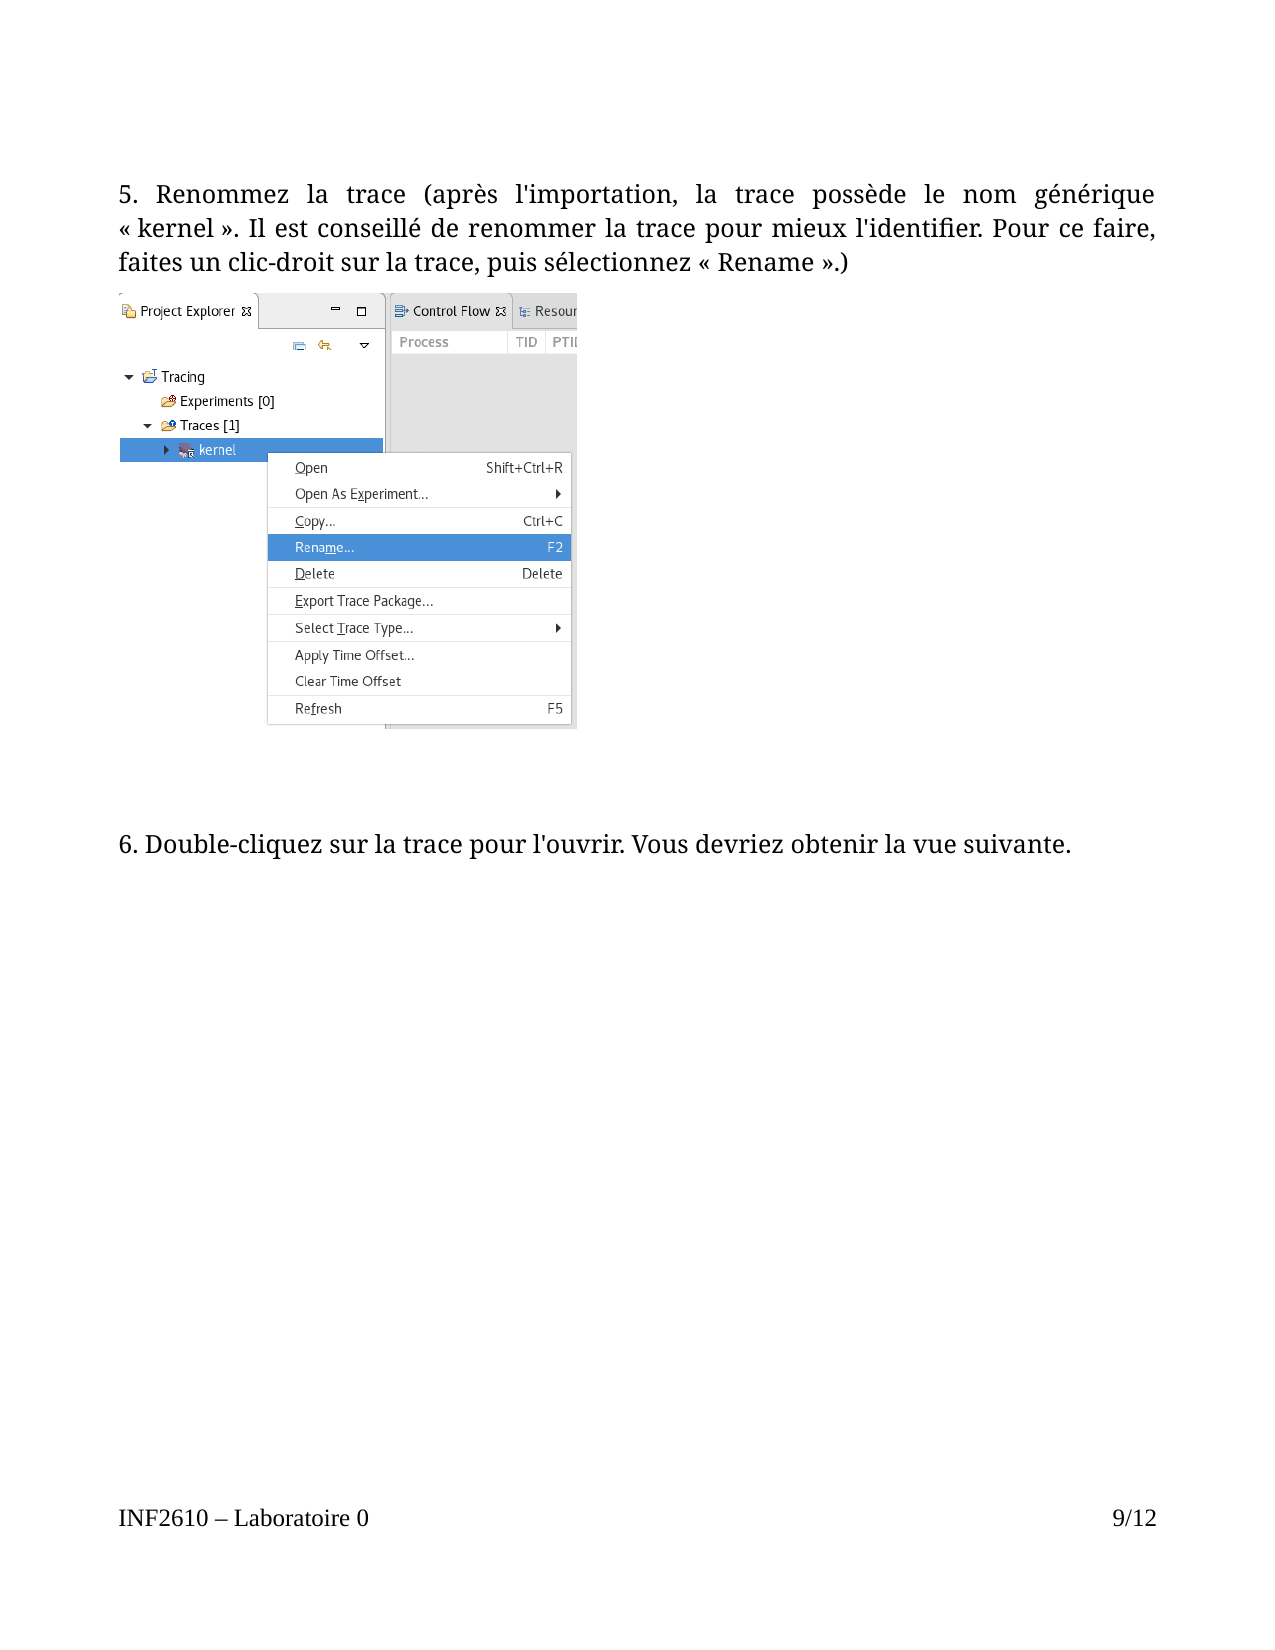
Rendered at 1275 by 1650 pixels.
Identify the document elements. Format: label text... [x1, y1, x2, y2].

text 6. Double-cliquez sur la trace pour l'ouvrir. Vous devriez obtenir la vue suivante. [118, 792, 1157, 860]
text 5. Renommez la trace (après l'importation, la trace possède le nom générique « kernel ». Il est conseillé de renommer la trace pour mieux l'identifier. Pour ce faire, faites un clic-droit sur la trace, puis sélectionnez « Rename ».) [118, 176, 1157, 278]
picture [119, 293, 577, 729]
